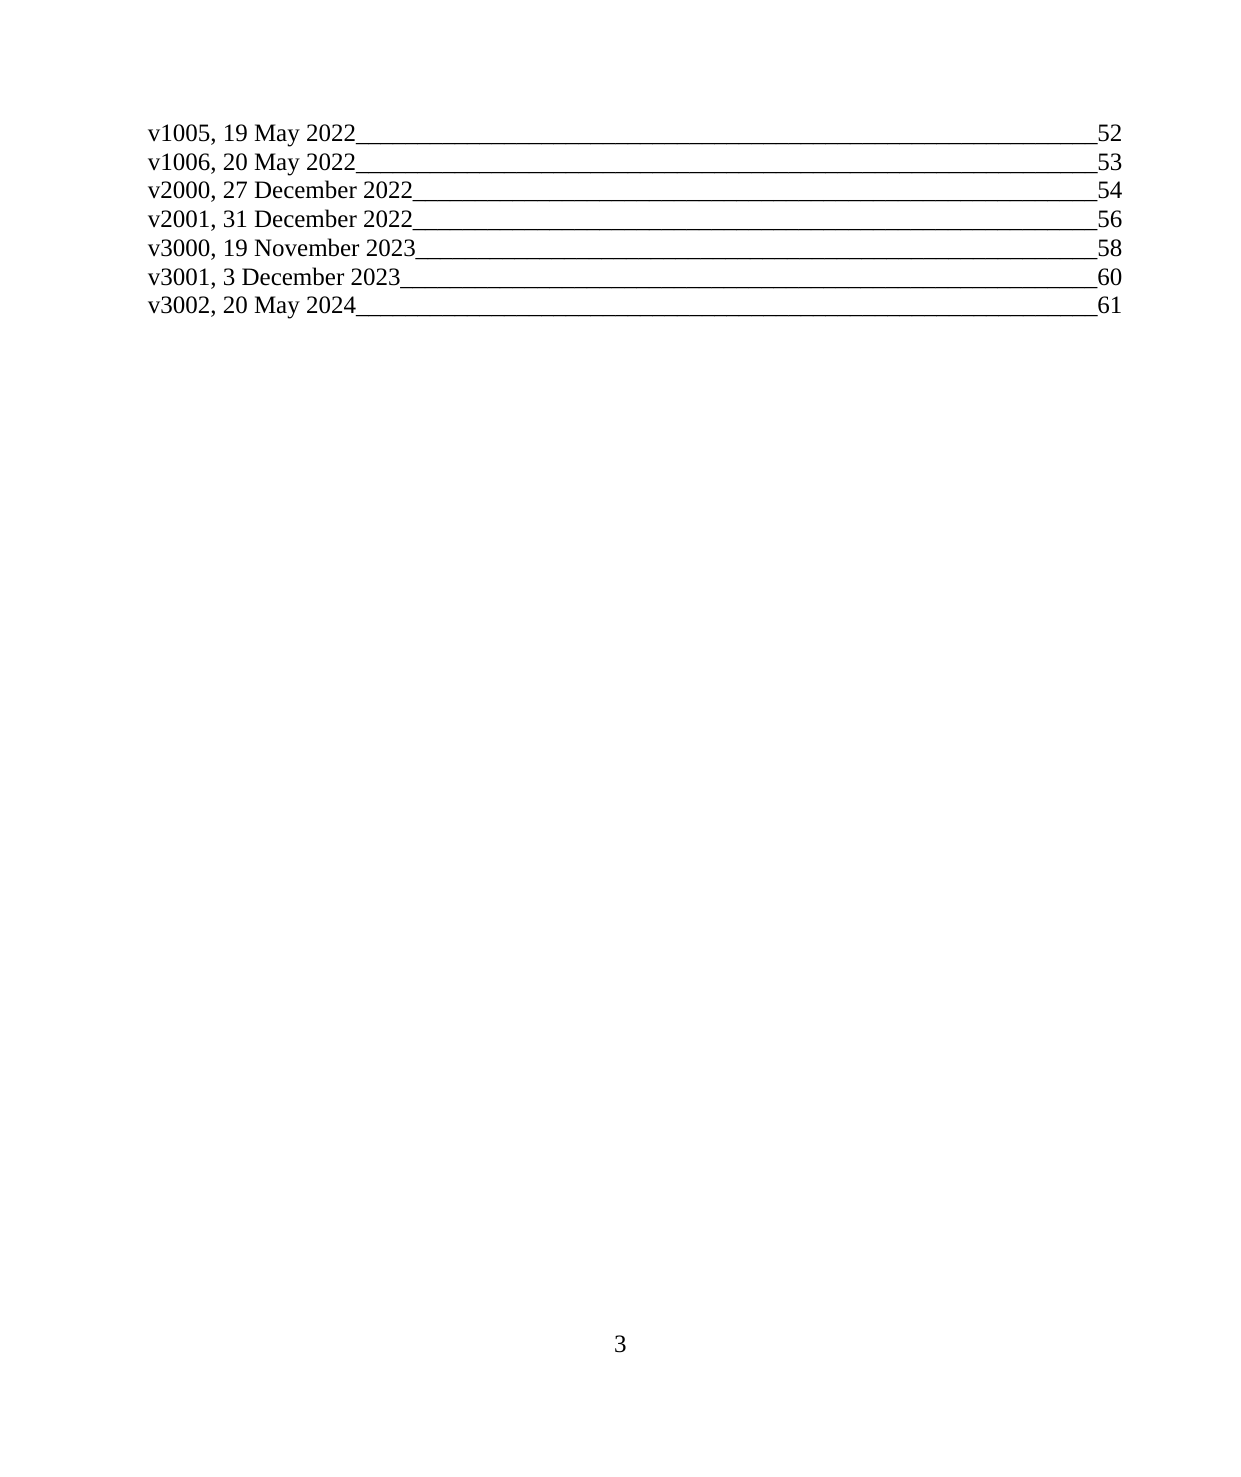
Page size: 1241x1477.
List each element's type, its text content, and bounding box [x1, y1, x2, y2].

text v1005, 19 May 2022 52 [148, 118, 1122, 147]
text v2000, 27 December 2022 54 [148, 176, 1122, 204]
text v3002, 20 May 2024 61 [148, 291, 1122, 319]
text v1006, 20 May 2022 53 [148, 147, 1122, 176]
text v3001, 3 December 2023 60 [148, 262, 1122, 291]
text v2001, 31 December 2022 56 [148, 204, 1122, 233]
text v3000, 19 November 2023 58 [148, 233, 1122, 262]
